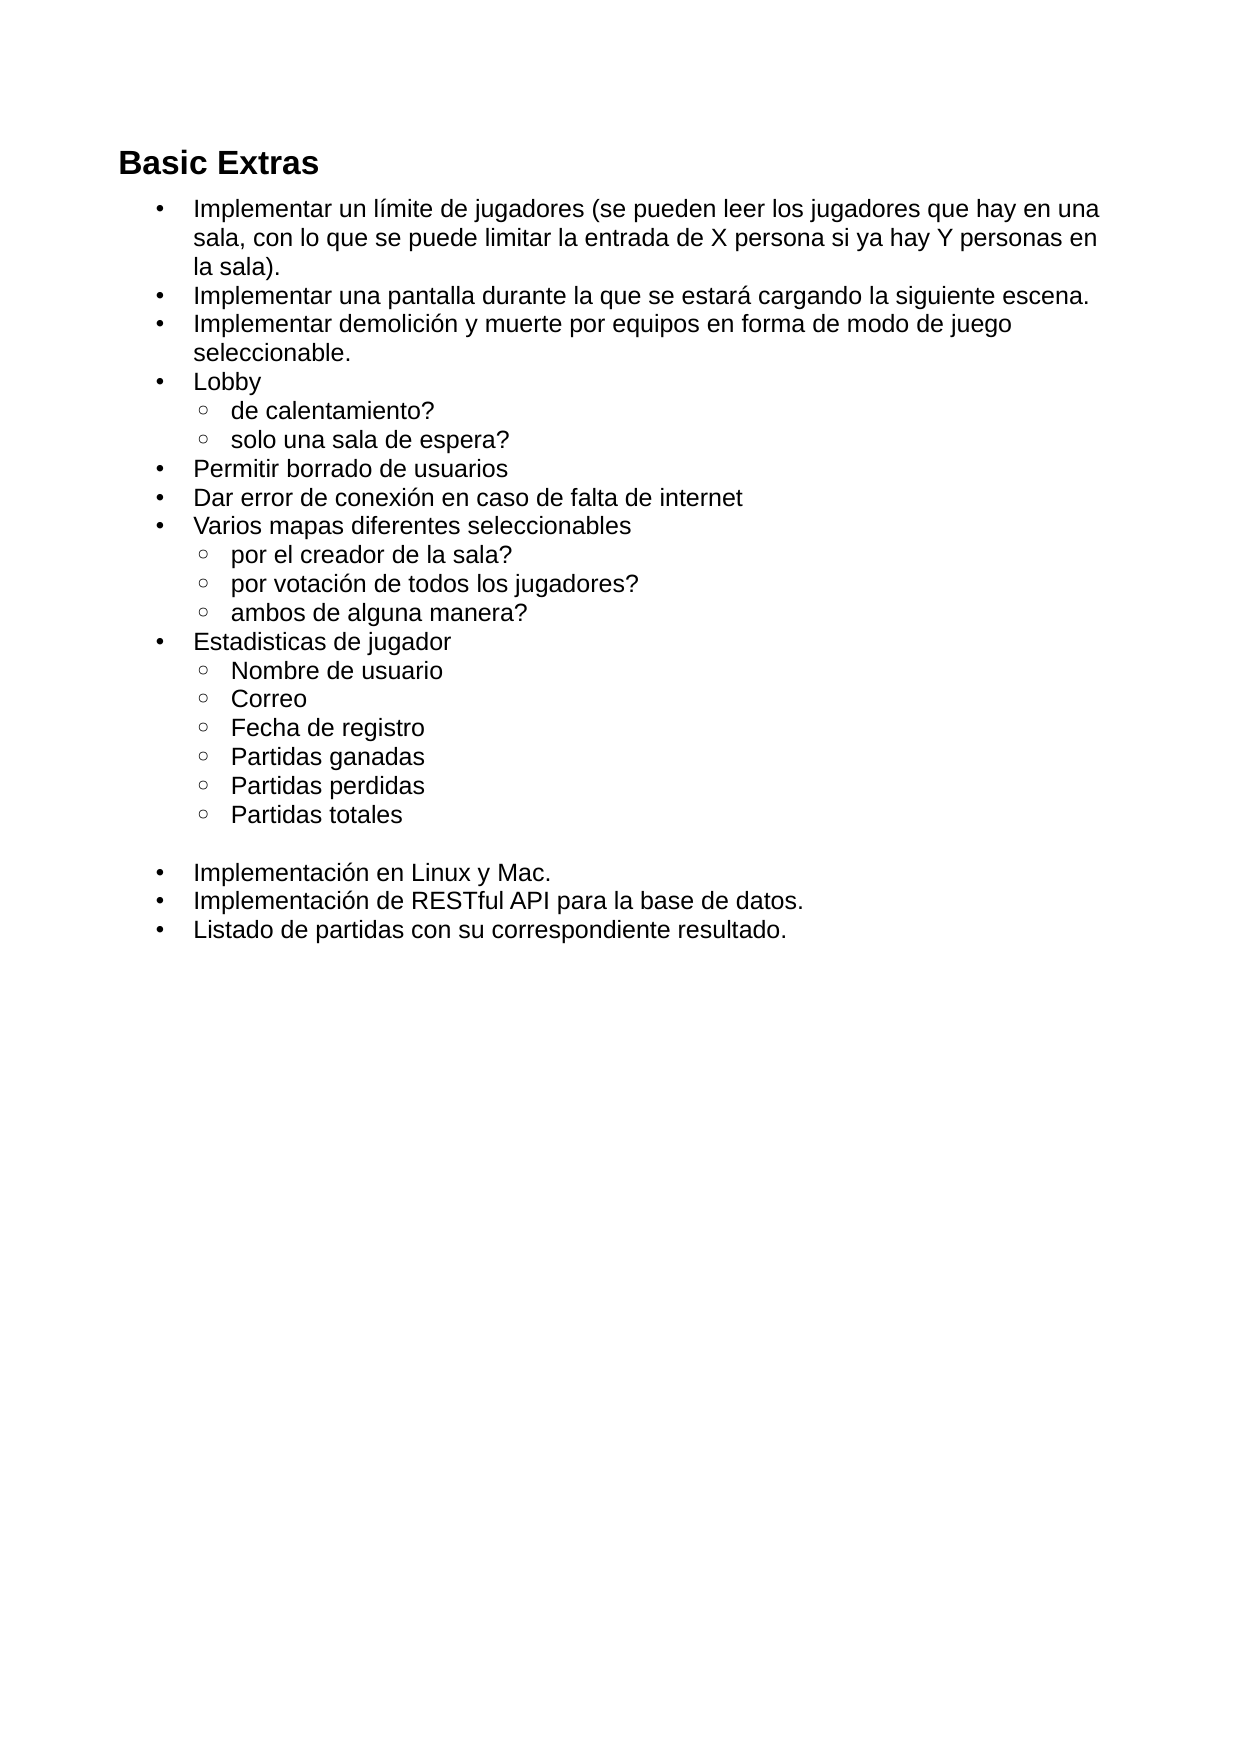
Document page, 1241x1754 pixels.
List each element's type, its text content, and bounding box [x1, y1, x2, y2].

list Permitir borrado de usuarios [156, 454, 1122, 482]
list Implementación de RESTful API para la base de datos. [156, 886, 1122, 915]
subtitle Basic Extras [118, 143, 1122, 182]
list Estadisticas de jugador [156, 627, 1122, 656]
list Implementar demolición y muerte por equipos en forma de modo de juego seleccionable. [156, 309, 1122, 367]
list Lobby [156, 367, 1122, 396]
list por el creador de la sala? [193, 540, 1122, 569]
list Varios mapas diferentes seleccionables [156, 511, 1122, 540]
list Partidas totales [193, 800, 1122, 829]
list Partidas perdidas [193, 771, 1122, 800]
list Implementar un límite de jugadores (se pueden leer los jugadores que hay en una sala, con lo que se puede limitar la entrada de X persona si ya hay Y personas en la sala). [156, 194, 1122, 281]
list Implementar una pantalla durante la que se estará cargando la siguiente escena. [156, 281, 1122, 309]
list Fecha de registro [193, 713, 1122, 742]
list solo una sala de espera? [193, 425, 1122, 454]
list Dar error de conexión en caso de falta de internet [156, 482, 1122, 511]
list ambos de alguna manera? [193, 598, 1122, 627]
list Nombre de usuario [193, 656, 1122, 684]
list por votación de todos los jugadores? [193, 569, 1122, 598]
list Partidas ganadas [193, 742, 1122, 771]
list de calentamiento? [193, 396, 1122, 425]
list Listado de partidas con su correspondiente resultado. [156, 915, 1122, 944]
list Implementación en Linux y Mac. [156, 857, 1122, 886]
list Correo [193, 684, 1122, 713]
